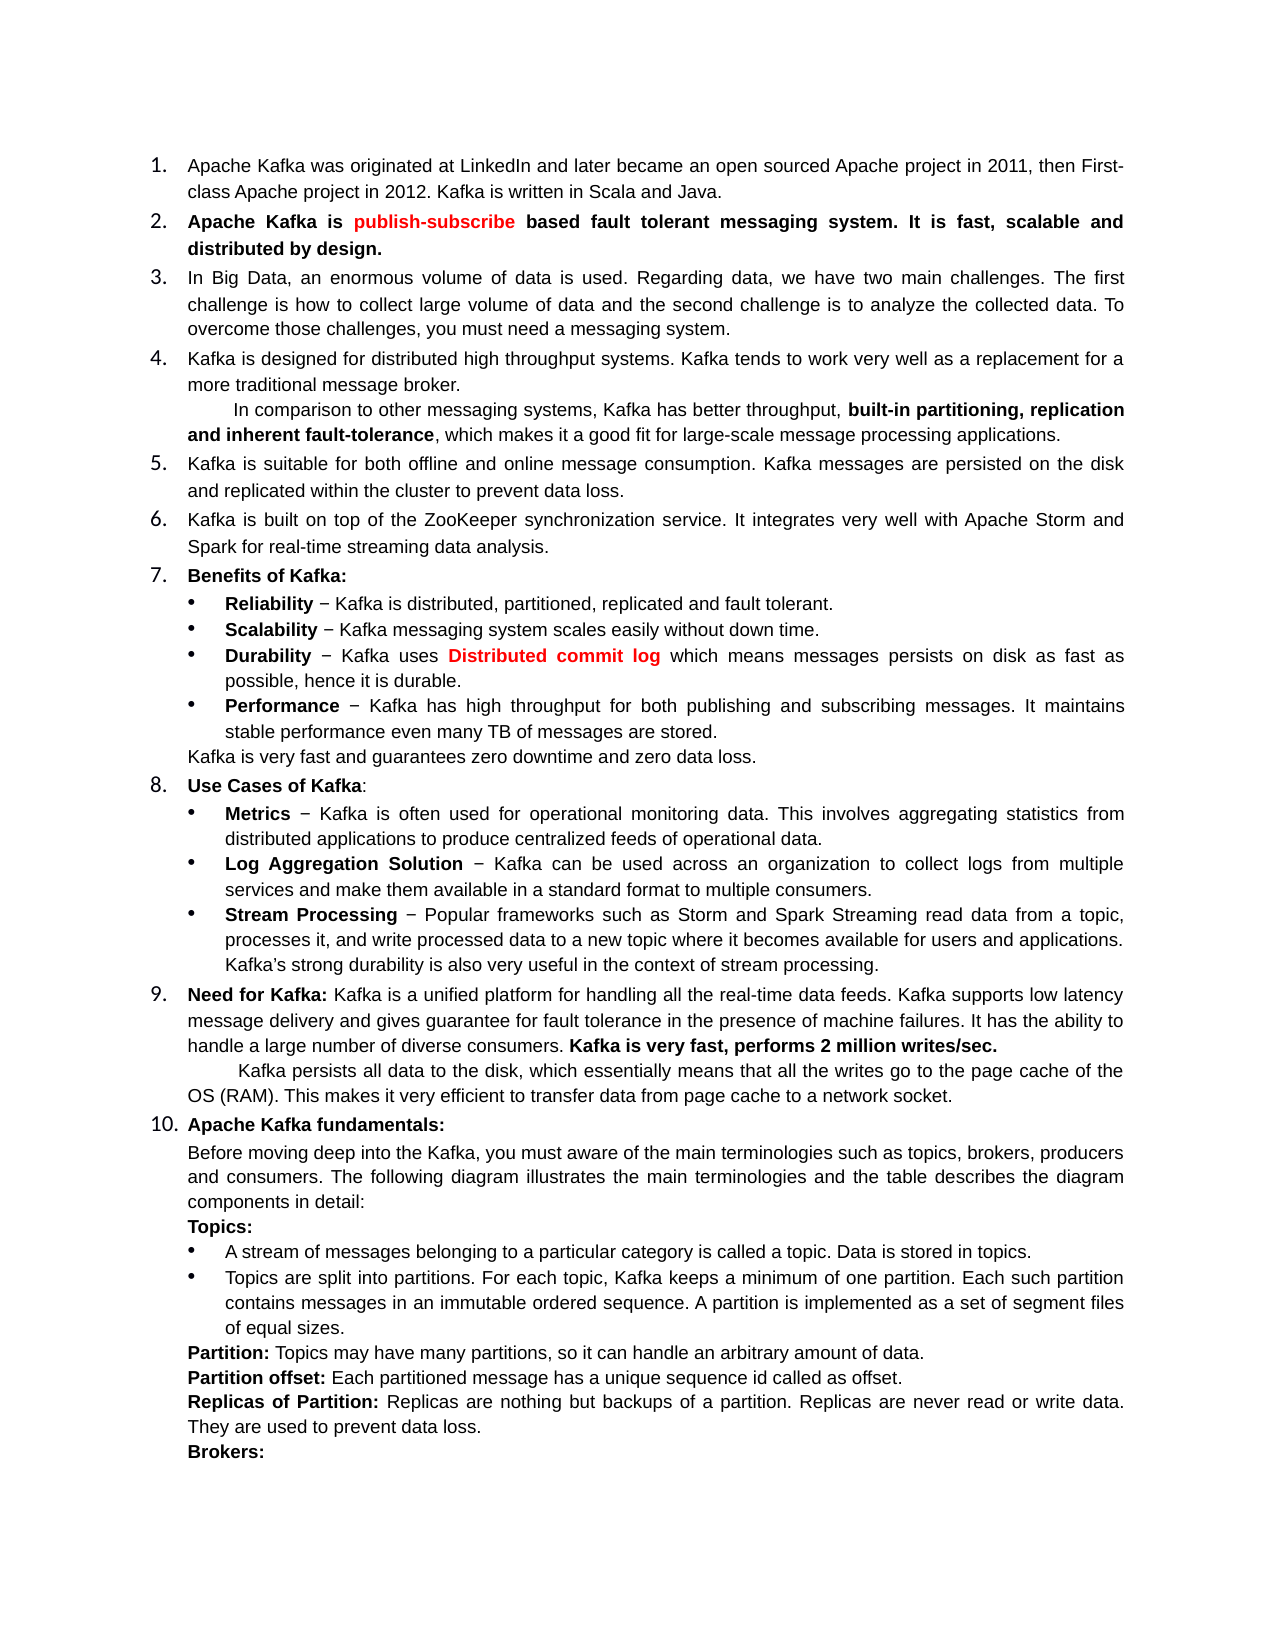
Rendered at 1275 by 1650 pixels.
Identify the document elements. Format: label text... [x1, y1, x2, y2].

list Use Cases of Kafka: [150, 770, 1125, 798]
list Partition: Topics may have many partitions, so it can handle an arbitrary amount of data. [150, 1342, 1125, 1363]
list In Big Data, an enormous volume of data is used. Regarding data, we have two main challenges. The first challenge is how to collect large volume of data and the second challenge is to analyze the collected data. To overcome those challenges, you must need a messaging system. [150, 262, 1125, 340]
list Durability − Kafka uses Distributed commit log which means messages persists on disk as fast as possible, hence it is durable. [187, 644, 1125, 692]
list Topics: [150, 1216, 1125, 1237]
list A stream of messages belonging to a particular category is called a topic. Data is stored in topics. [187, 1241, 1125, 1263]
list Stream Processing − Popular frameworks such as Storm and Spark Streaming read data from a topic, processes it, and write processed data to a new topic where it becomes available for users and applications. Kafka’s strong durability is also very useful in the context of stream processing. [187, 903, 1125, 976]
list Log Aggregation Solution − Kafka can be used across an organization to collect logs from multiple services and make them available in a standard format to multiple consumers. [187, 853, 1125, 900]
list Replicas of Partition: Replicas are nothing but backups of a partition. Replicas are never read or write data. They are used to prevent data loss. [150, 1391, 1125, 1438]
list Partition offset: Each partitioned message has a unique sequence id called as offset. [150, 1367, 1125, 1388]
list Benefits of Kafka: [150, 561, 1125, 589]
list Kafka is designed for distributed high throughput systems. Kafka tends to work very well as a replacement for a more traditional message broker. [150, 343, 1125, 396]
list Apache Kafka was originated at LinkedIn and later became an open sourced Apache project in 2011, then First-class Apache project in 2012. Kafka is written in Scala and Java. [150, 150, 1125, 203]
list Scalability − Kafka messaging system scales easily without down time. [187, 619, 1125, 641]
list Brokers: [150, 1441, 1125, 1462]
list Before moving deep into the Kafka, you must aware of the main terminologies such as topics, brokers, producers and consumers. The following diagram illustrates the main terminologies and the table describes the diagram components in detail: [150, 1141, 1125, 1213]
list Performance − Kafka has high throughput for both publishing and subscribing messages. It maintains stable performance even many TB of messages are stored. [187, 695, 1125, 742]
list Topics are split into partitions. For each topic, Kafka keeps a minimum of one partition. Each such partition contains messages in an immutable ordered sequence. A partition is implemented as a set of segment files of equal sizes. [187, 1266, 1125, 1338]
list Kafka is built on top of the ZooKeeper synchronization service. It integrates very well with Apache Storm and Spark for real-time streaming data analysis. [150, 504, 1125, 557]
list Kafka persists all data to the disk, which essentially means that all the writes go to the page cache of the OS (RAM). This makes it very efficient to transfer data from page cache to a network socket. [150, 1060, 1125, 1106]
list Kafka is suitable for both offline and online message consumption. Kafka messages are persisted on the disk and replicated within the cluster to prevent data loss. [150, 448, 1125, 501]
list Kafka is very fast and guarantees zero downtime and zero data loss. [150, 746, 1125, 767]
list Apache Kafka fundamentals: [150, 1109, 1125, 1137]
list Reliability − Kafka is distributed, partitioned, replicated and fault tolerant. [187, 593, 1125, 615]
list Need for Kafka: Kafka is a unified platform for handling all the real-time data feeds. Kafka supports low latency message delivery and gives guarantee for fault tolerance in the presence of machine failures. It has the ability to handle a large number of diverse consumers. Kafka is very fast, performs 2 million writes/sec. [150, 979, 1125, 1056]
list Metrics − Kafka is often used for operational monitoring data. This involves aggregating statistics from distributed applications to produce centralized feeds of operational data. [187, 802, 1125, 850]
list Apache Kafka is publish-subscribe based fault tolerant messaging system. It is fast, scalable and distributed by design. [150, 206, 1125, 259]
list In comparison to other messaging systems, Kafka has better throughput, built-in partitioning, replication and inherent fault-tolerance, which makes it a good fit for large-scale message processing applications. [150, 399, 1125, 445]
